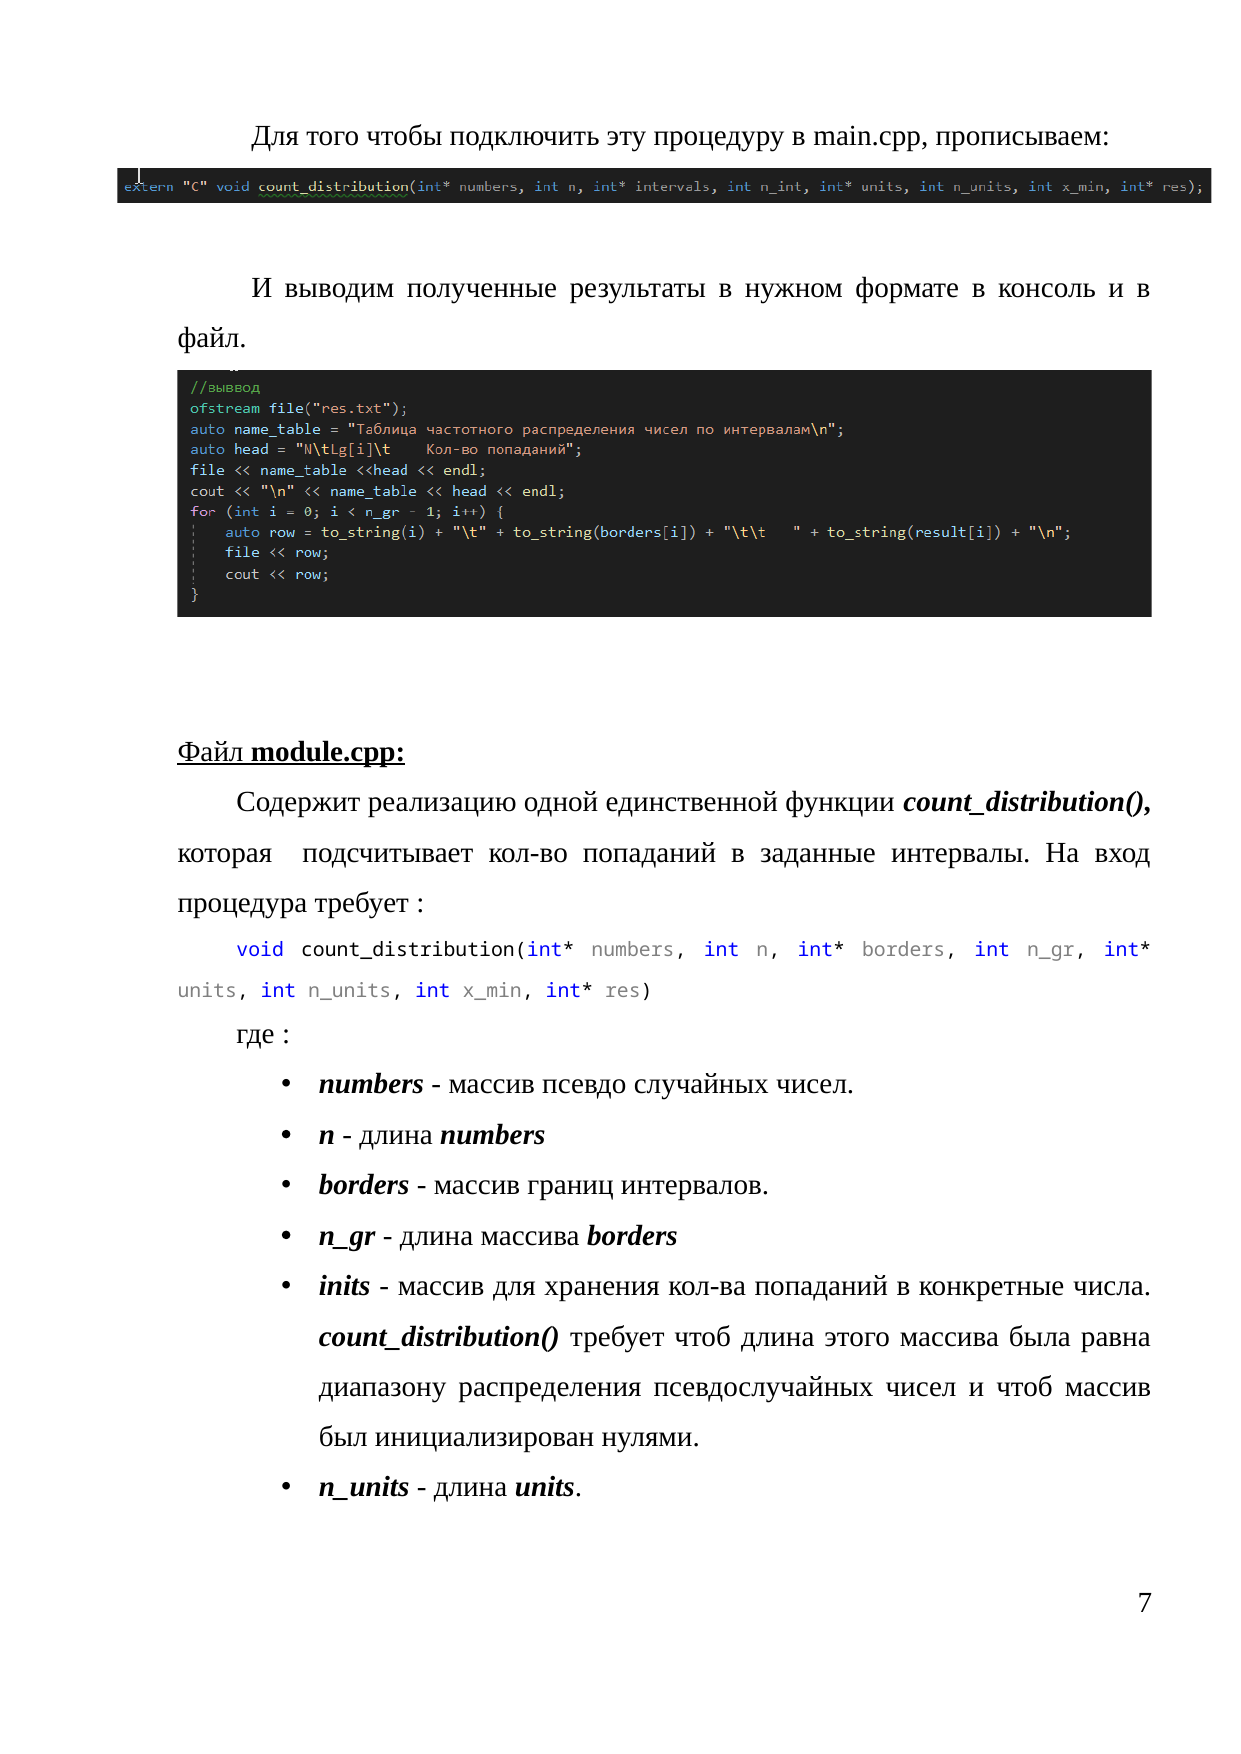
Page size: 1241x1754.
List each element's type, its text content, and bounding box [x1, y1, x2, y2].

text Файл module.cpp: [177, 734, 1152, 768]
list inits - массив для хранения кол-ва попаданий в конкретные числа. count_distribution() требует чтоб длина этого массива была равна диапазону распределения псевдослучайных чисел и чтоб массив был инициализирован нулями. [281, 1268, 1152, 1453]
subtitle Для того чтобы подключить эту процедуру в main.cpp, прописываем: [177, 118, 1152, 152]
list borders - массив границ интервалов. [281, 1167, 1152, 1201]
subtitle И выводим полученные результаты в нужном формате в консоль и в файл. [177, 270, 1152, 354]
picture [117, 168, 1212, 203]
list n_units - длина units. [281, 1469, 1152, 1503]
picture [177, 370, 1152, 617]
list n - длина numbers [281, 1117, 1152, 1151]
text Содержит реализацию одной единственной функции count_distribution(), которая подсчитывает кол-во попаданий в заданные интервалы. На вход процедура требует : [177, 784, 1152, 919]
text void count_distribution(int* numbers, int n, int* borders, int n_gr, int* units, int n_units, int x_min, int* res) [177, 935, 1152, 1003]
text где : [177, 1016, 1152, 1050]
list n_gr - длина массива borders [281, 1218, 1152, 1251]
list numbers - массив псевдо случайных чисел. [281, 1067, 1152, 1100]
